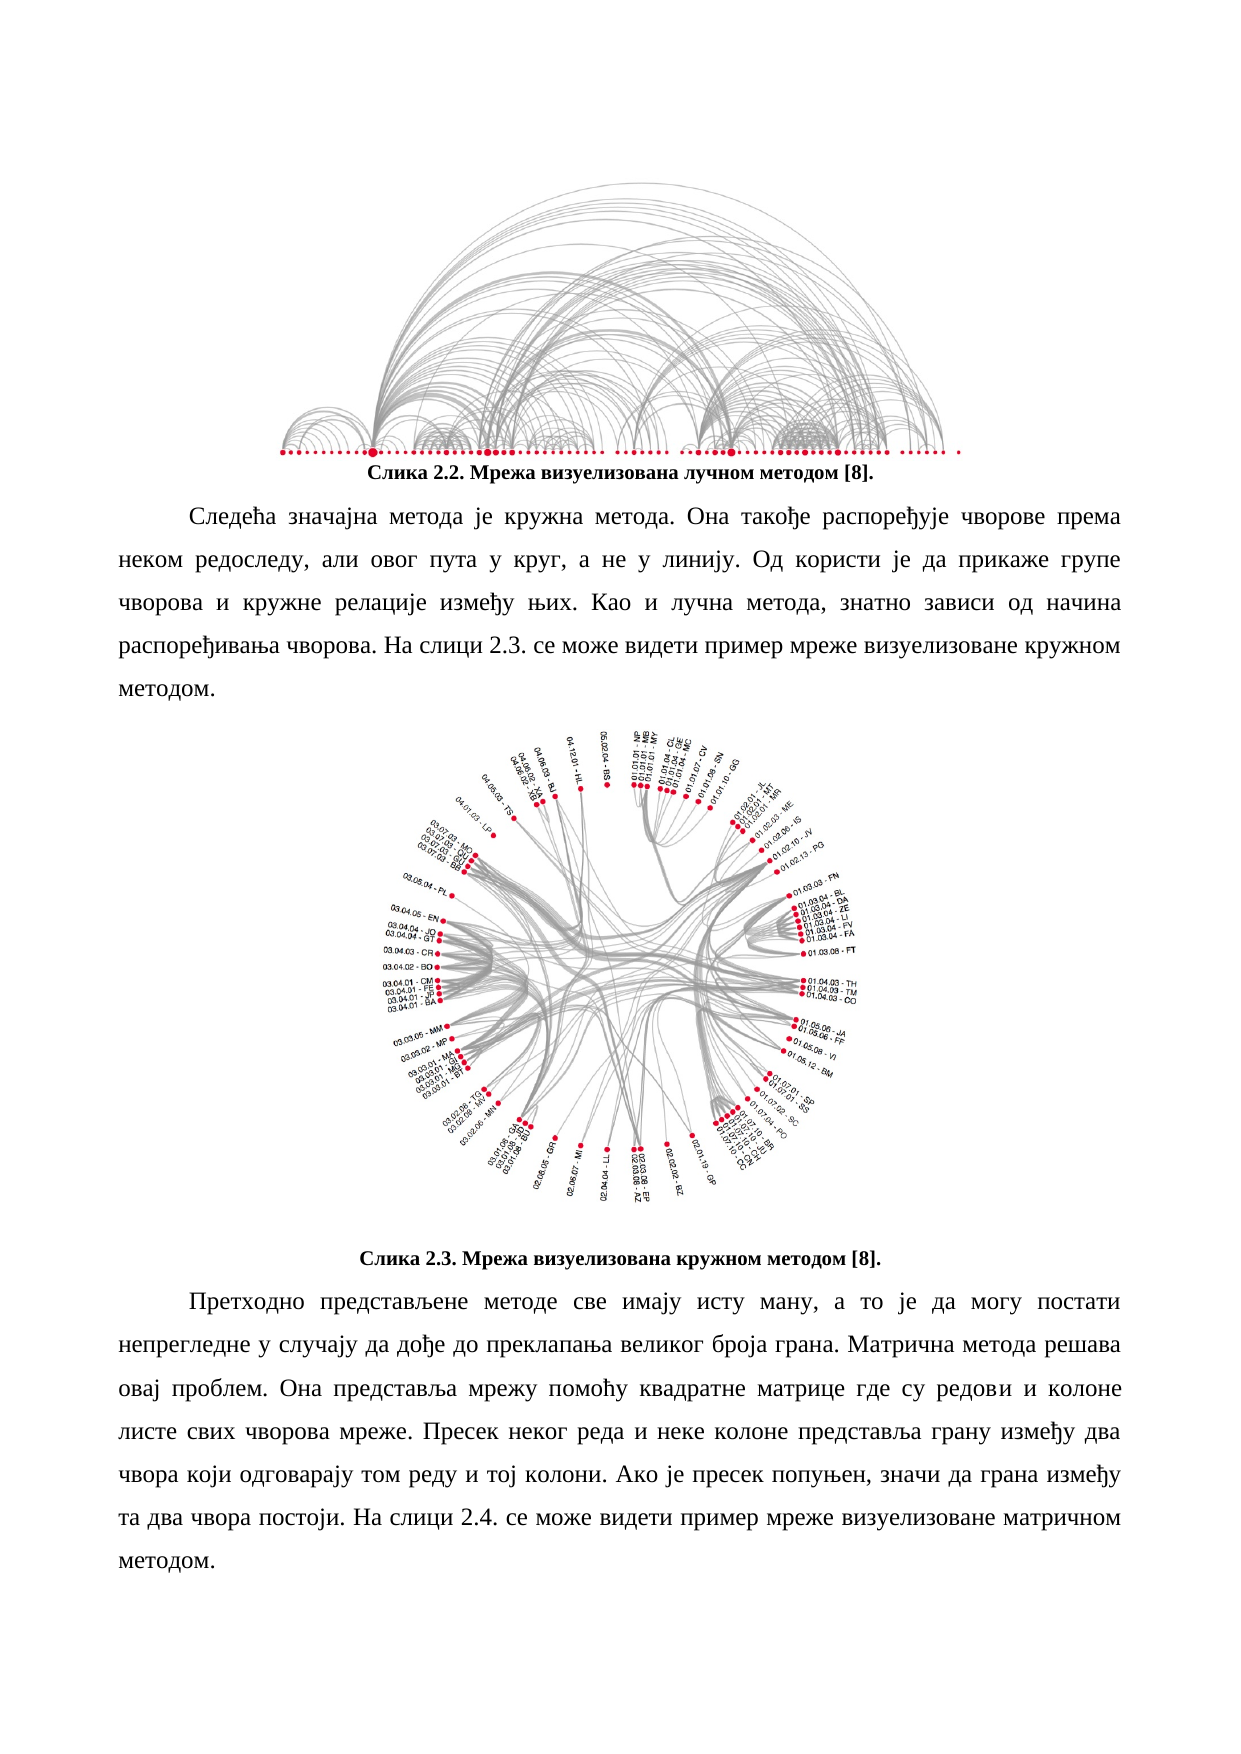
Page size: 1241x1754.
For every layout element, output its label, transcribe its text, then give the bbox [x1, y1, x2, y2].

picture [275, 177, 965, 461]
picture [378, 729, 862, 1207]
text Слика 2.3. Мрежа визуелизована кружном методом [8]. [118, 742, 1122, 1270]
text Следећа значајна метода је кружна метода. Она такође распоређује чворове према неком редоследу, али овог пута у круг, а не у линију. Од користи је да прикаже групе чворова и кружне релације између њих. Као и лучна метода, знатно зависи од начина распоређивања чворова. На слици 2.3. се може видети пример мреже визуелизоване кружном методом. [118, 501, 1122, 702]
text Претходно представљене методе све имају исту ману, а то је да могу постати непрегледне у случају да дође до преклапања великог броја грана. Матрична метода решава овај проблем. Она представља мрежу помоћу квадратне матрице где су редови и колоне листе свих чворова мреже. Пресек неког реда и неке колоне представља грану између два чвора који одговарају том реду и тој колони. Ако је пресек попуњен, значи да грана између та два чвора постоји. На слици 2.4. се може видети пример мреже визуелизоване матричном методом. [118, 1286, 1122, 1574]
text Слика 2.2. Мрежа визуелизована лучном методом [8]. [118, 177, 1122, 484]
